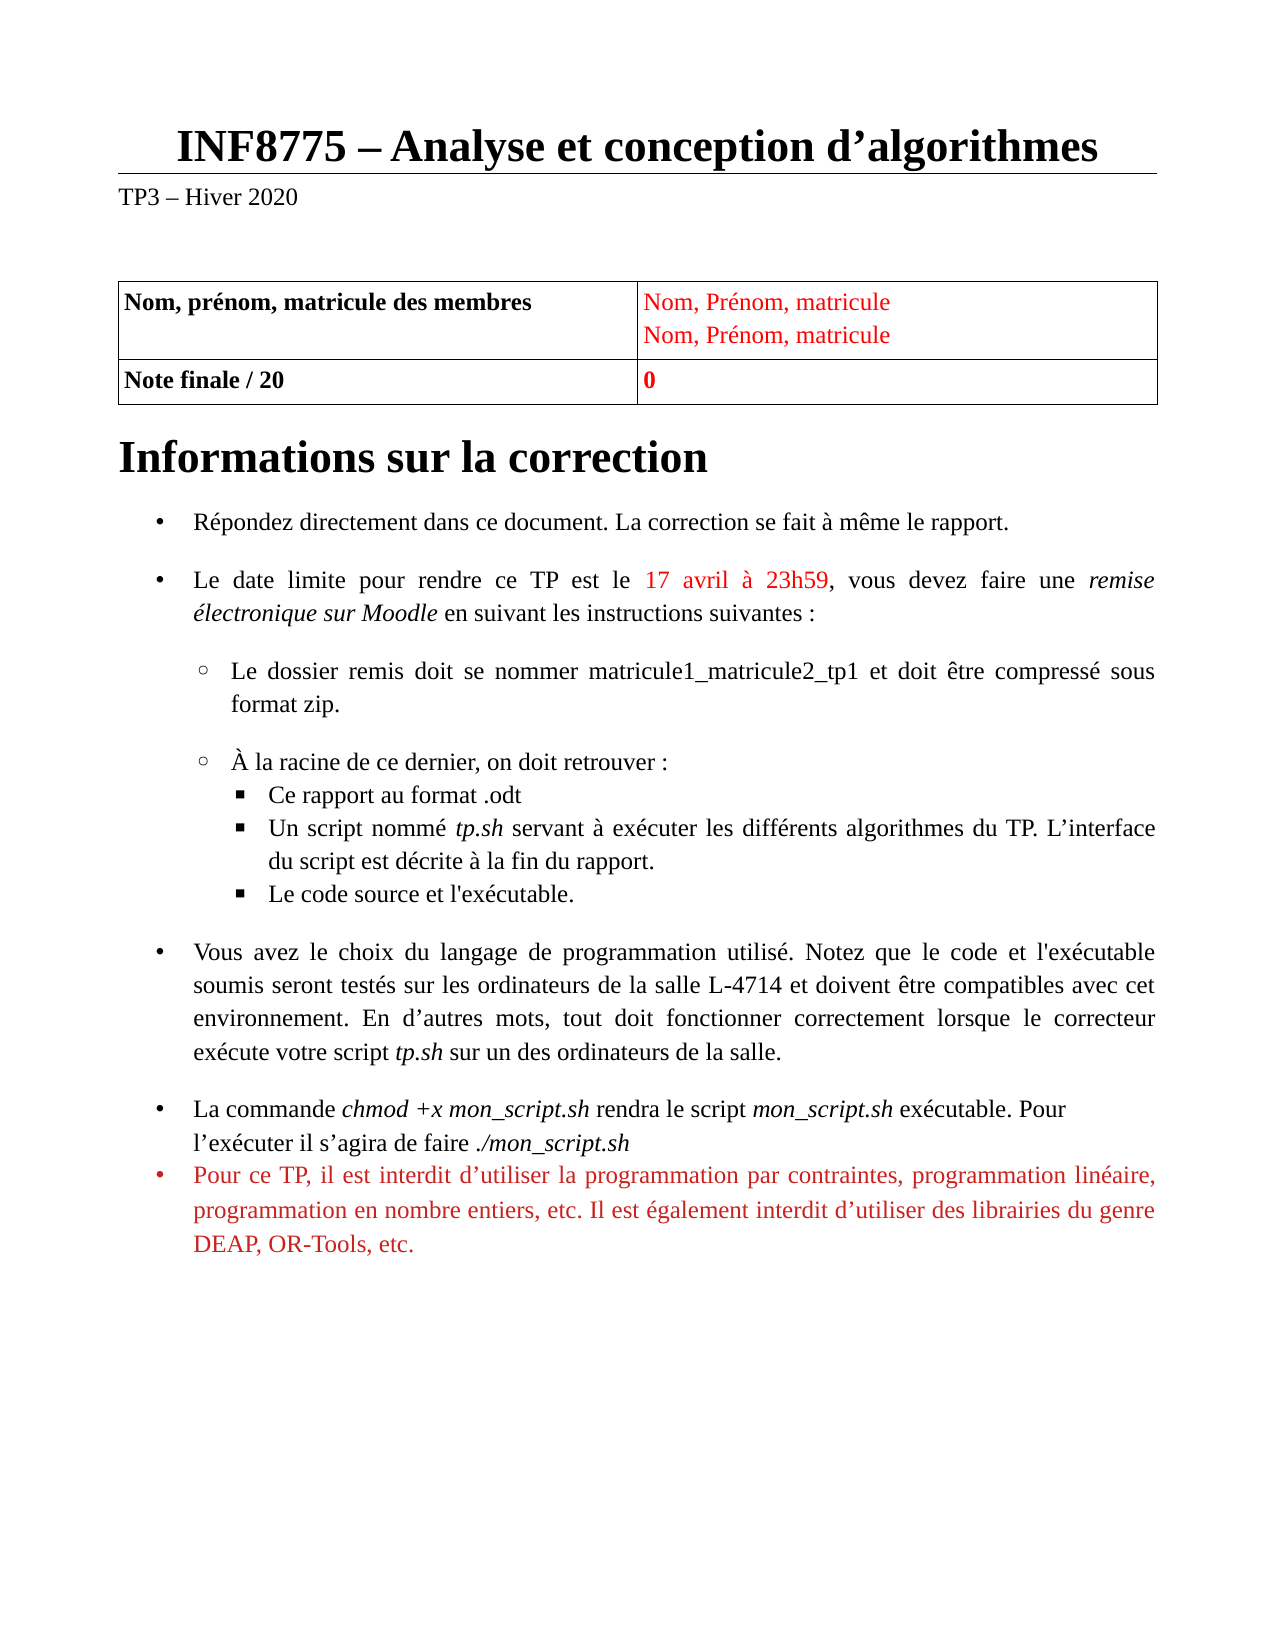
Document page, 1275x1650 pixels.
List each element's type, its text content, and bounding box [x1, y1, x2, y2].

table_header Nom, prénom, matricule des membres [119, 282, 637, 359]
table_header Nom, Prénom, matricule Nom, Prénom, matricule [638, 282, 1157, 359]
table_cell 0 [638, 360, 1157, 404]
list Le dossier remis doit se nommer matricule1_matricule2_tp1 et doit être compressé sous format zip. [193, 656, 1157, 718]
subtitle Informations sur la correction [118, 429, 1157, 482]
list Ce rapport au format .odt [231, 780, 1157, 809]
table_cell Note finale / 20 [119, 360, 637, 404]
list Pour ce TP, il est interdit d’utiliser la programmation par contraintes, programmation linéaire, programmation en nombre entiers, etc. Il est également interdit d’utiliser des librairies du genre DEAP, OR-Tools, etc. [156, 1161, 1157, 1258]
list Répondez directement dans ce document. La correction se fait à même le rapport. [156, 507, 1157, 536]
list Le date limite pour rendre ce TP est le 17 avril à 23h59, vous devez faire une remise électronique sur Moodle en suivant les instructions suivantes : [156, 565, 1157, 627]
list La commande chmod +x mon_script.sh rendra le script mon_script.sh exécutable. Pour l’exécuter il s’agira de faire ./mon_script.sh [156, 1094, 1157, 1156]
subtitle INF8775 – Analyse et conception d’algorithmes [118, 118, 1157, 173]
list Le code source et l'exécutable. [231, 879, 1157, 908]
text TP3 – Hiver 2020 [118, 182, 1157, 211]
list Un script nommé tp.sh servant à exécuter les différents algorithmes du TP. L’interface du script est décrite à la fin du rapport. [231, 813, 1157, 875]
list À la racine de ce dernier, on doit retrouver : [193, 747, 1157, 776]
list Vous avez le choix du langage de programmation utilisé. Notez que le code et l'exécutable soumis seront testés sur les ordinateurs de la salle L-4714 et doivent être compatibles avec cet environnement. En d’autres mots, tout doit fonctionner correctement lorsque le correcteur exécute votre script tp.sh sur un des ordinateurs de la salle. [156, 937, 1157, 1065]
